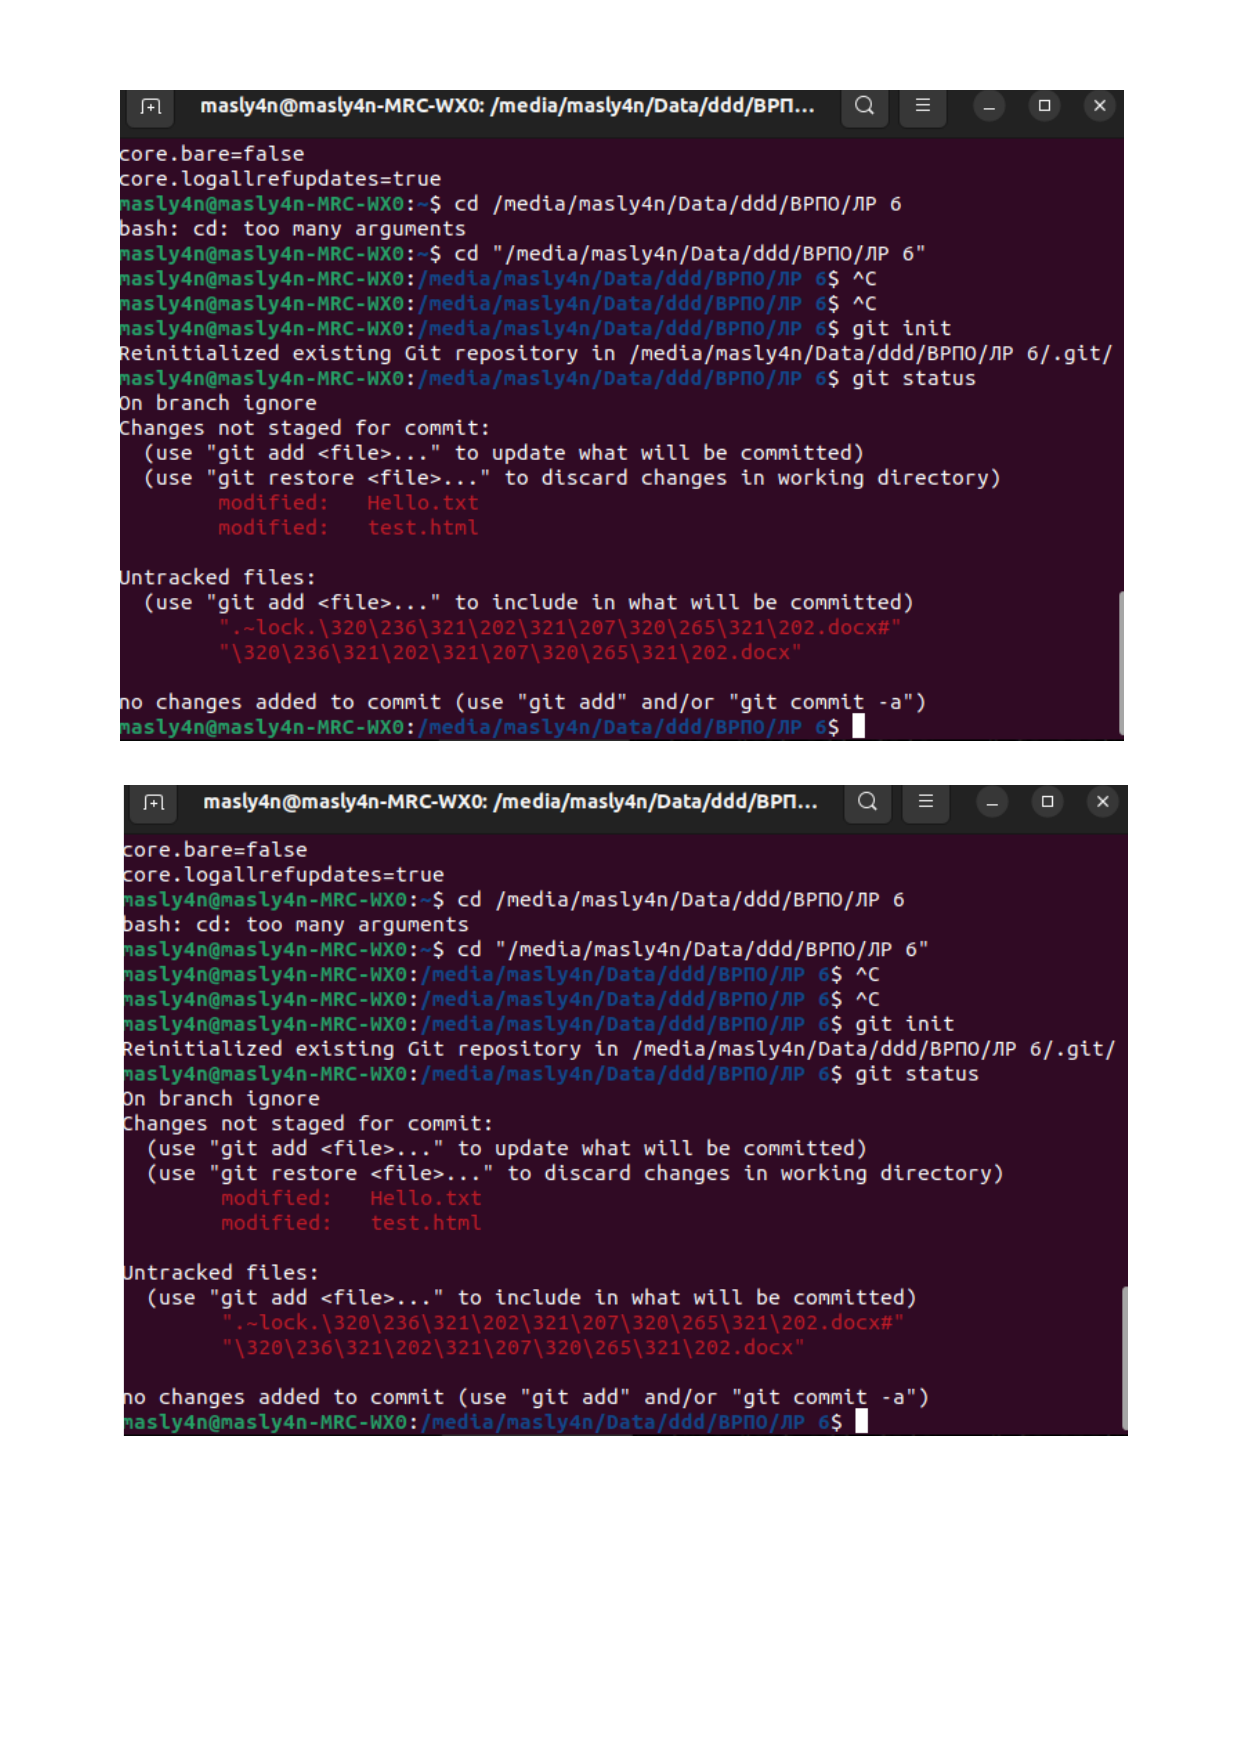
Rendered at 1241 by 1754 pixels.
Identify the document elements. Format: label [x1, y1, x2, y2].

picture [123, 785, 1128, 1436]
picture [120, 90, 1124, 741]
